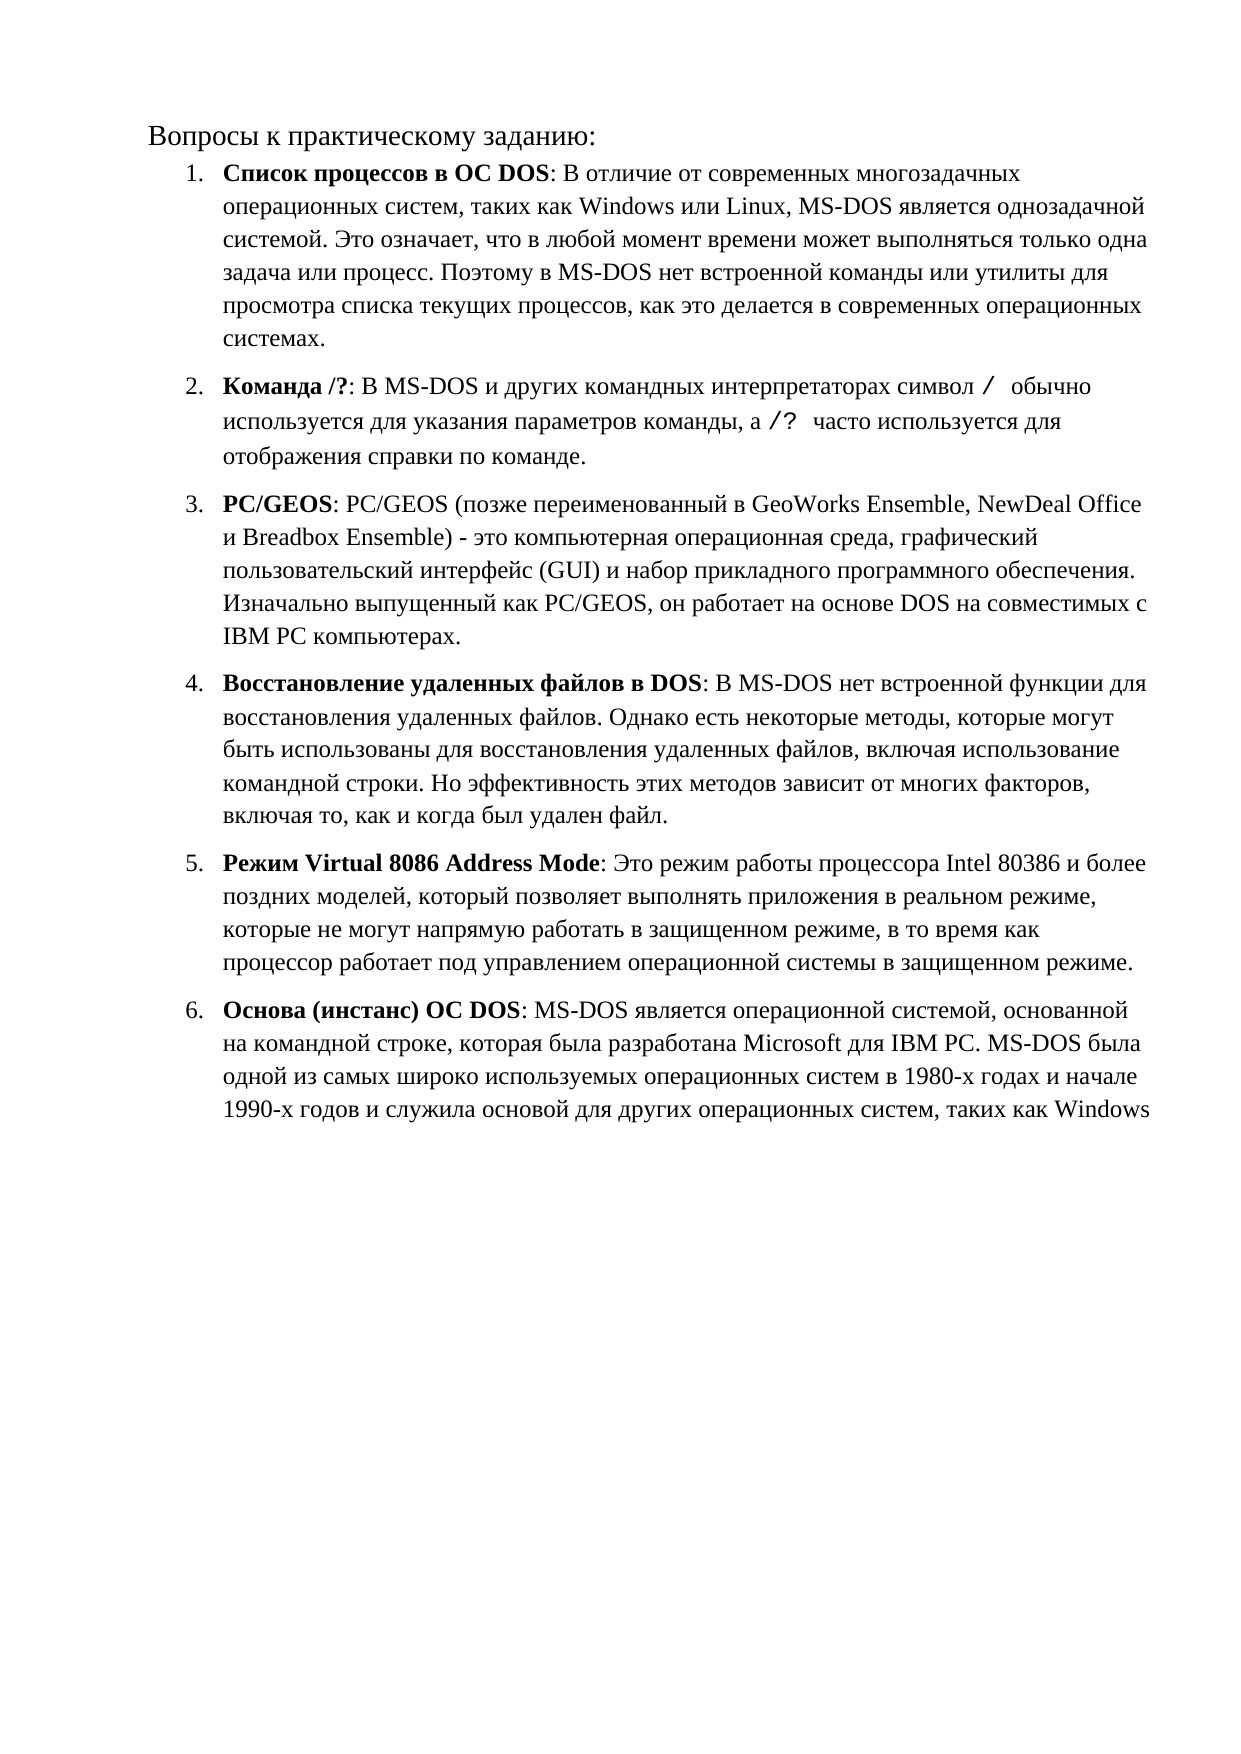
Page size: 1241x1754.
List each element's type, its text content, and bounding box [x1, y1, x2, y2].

list Список процессов в ОС DOS: В отличие от современных многозадачных операционных систем, таких как Windows или Linux, MS-DOS является однозадачной системой. Это означает, что в любой момент времени может выполняться только одна задача или процесс. Поэтому в MS-DOS нет встроенной команды или утилиты для просмотра списка текущих процессов, как это делается в современных операционных системах. [185, 158, 1152, 352]
list PC/GEOS: PC/GEOS (позже переименованный в GeoWorks Ensemble, NewDeal Office и Breadbox Ensemble) - это компьютерная операционная среда, графический пользовательский интерфейс (GUI) и набор прикладного программного обеспечения. Изначально выпущенный как PC/GEOS, он работает на основе DOS на совместимых с IBM PC компьютерах. [185, 489, 1152, 650]
list Основа (инстанс) ОС DOS: MS-DOS является операционной системой, основанной на командной строке, которая была разработана Microsoft для IBM PC. MS-DOS была одной из самых широко используемых операционных систем в 1980-х годах и начале 1990-х годов и служила основой для других операционных систем, таких как Windows [185, 995, 1152, 1123]
list Команда /?: В MS-DOS и других командных интерпретаторах символ / обычно используется для указания параметров команды, а /? часто используется для отображения справки по команде. [185, 371, 1152, 470]
text Вопросы к практическому заданию: [148, 118, 1152, 152]
list Режим Virtual 8086 Address Mode: Это режим работы процессора Intel 80386 и более поздних моделей, который позволяет выполнять приложения в реальном режиме, которые не могут напрямую работать в защищенном режиме, в то время как процессор работает под управлением операционной системы в защищенном режиме. [185, 848, 1152, 976]
list Восстановление удаленных файлов в DOS: В MS-DOS нет встроенной функции для восстановления удаленных файлов. Однако есть некоторые методы, которые могут быть использованы для восстановления удаленных файлов, включая использование командной строки. Но эффективность этих методов зависит от многих факторов, включая то, как и когда был удален файл. [185, 668, 1152, 829]
